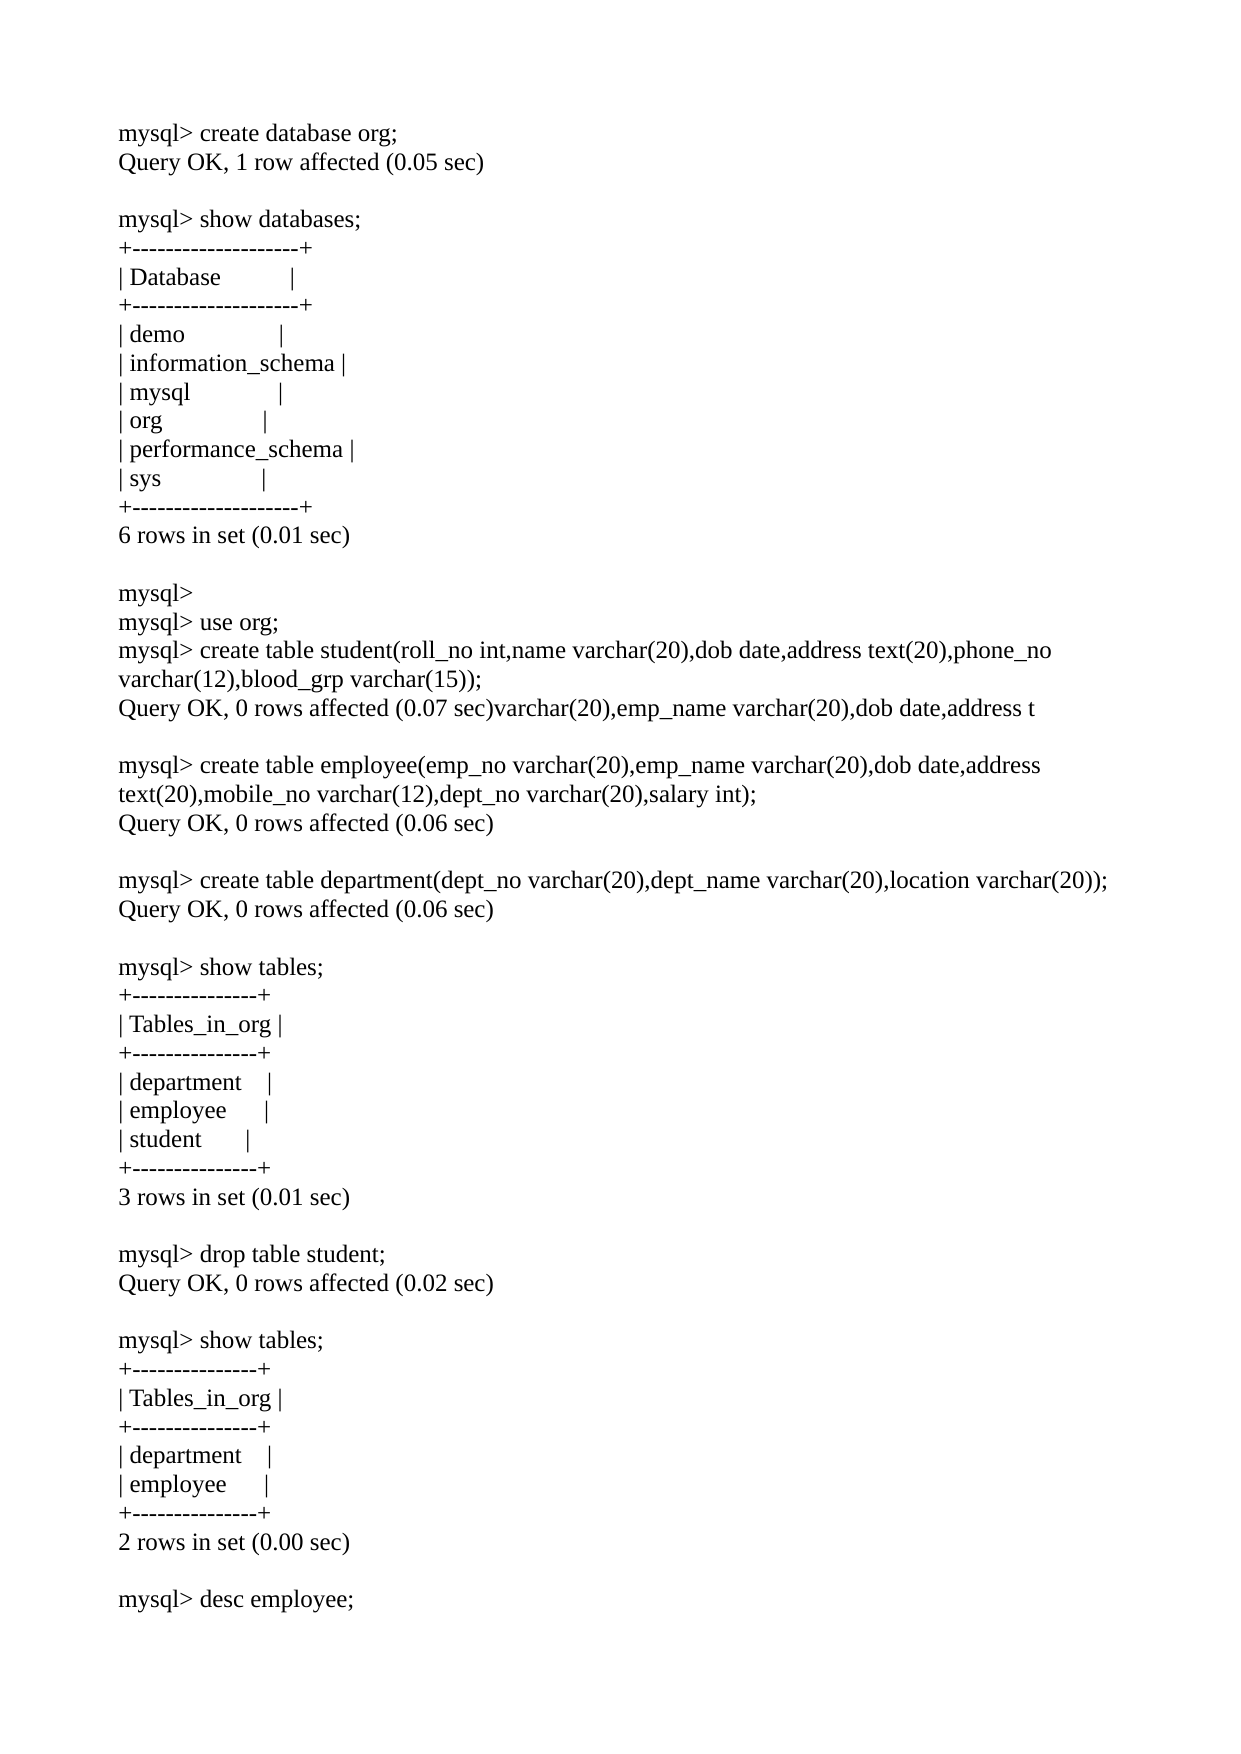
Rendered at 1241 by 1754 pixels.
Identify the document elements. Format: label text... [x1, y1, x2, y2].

text | Tables_in_org | [118, 1009, 1122, 1038]
text +---------------+ [118, 1153, 1122, 1182]
text | demo | [118, 319, 1122, 348]
text | employee | [118, 1096, 1122, 1124]
text Query OK, 0 rows affected (0.06 sec) [118, 894, 1122, 923]
text | sys | [118, 463, 1122, 492]
text | Tables_in_org | [118, 1383, 1122, 1412]
text mysql> show tables; [118, 1326, 1122, 1354]
text Query OK, 0 rows affected (0.06 sec) [118, 808, 1122, 837]
text +---------------+ [118, 1038, 1122, 1067]
text | employee | [118, 1469, 1122, 1498]
text | mysql | [118, 377, 1122, 406]
text mysql> desc employee; [118, 1584, 1122, 1613]
text mysql> show tables; [118, 952, 1122, 981]
text mysql> [118, 578, 1122, 607]
text +--------------------+ [118, 233, 1122, 262]
text +---------------+ [118, 1412, 1122, 1441]
text mysql> create table student(roll_no int,name varchar(20),dob date,address text(20),phone_no varchar(12),blood_grp varchar(15)); [118, 636, 1122, 693]
text +--------------------+ [118, 291, 1122, 319]
text | information_schema | [118, 348, 1122, 377]
text Query OK, 0 rows affected (0.02 sec) [118, 1268, 1122, 1297]
text +---------------+ [118, 981, 1122, 1009]
text 6 rows in set (0.01 sec) [118, 521, 1122, 549]
text 3 rows in set (0.01 sec) [118, 1182, 1122, 1211]
text | department | [118, 1067, 1122, 1096]
text mysql> show databases; [118, 204, 1122, 233]
text mysql> drop table student; [118, 1239, 1122, 1268]
text | Database | [118, 262, 1122, 291]
text Query OK, 1 row affected (0.05 sec) [118, 147, 1122, 176]
text mysql> create table employee(emp_no varchar(20),emp_name varchar(20),dob date,address text(20),mobile_no varchar(12),dept_no varchar(20),salary int); [118, 751, 1122, 808]
text mysql> use org; [118, 607, 1122, 636]
text | student | [118, 1124, 1122, 1153]
text | performance_schema | [118, 434, 1122, 463]
text +--------------------+ [118, 492, 1122, 521]
text | department | [118, 1441, 1122, 1469]
text +---------------+ [118, 1354, 1122, 1383]
text mysql> create table department(dept_no varchar(20),dept_name varchar(20),location varchar(20)); [118, 866, 1122, 894]
text | org | [118, 406, 1122, 434]
text mysql> create database org; [118, 118, 1122, 147]
text +---------------+ [118, 1498, 1122, 1527]
text Query OK, 0 rows affected (0.07 sec)varchar(20),emp_name varchar(20),dob date,address t [118, 693, 1122, 722]
text 2 rows in set (0.00 sec) [118, 1527, 1122, 1556]
